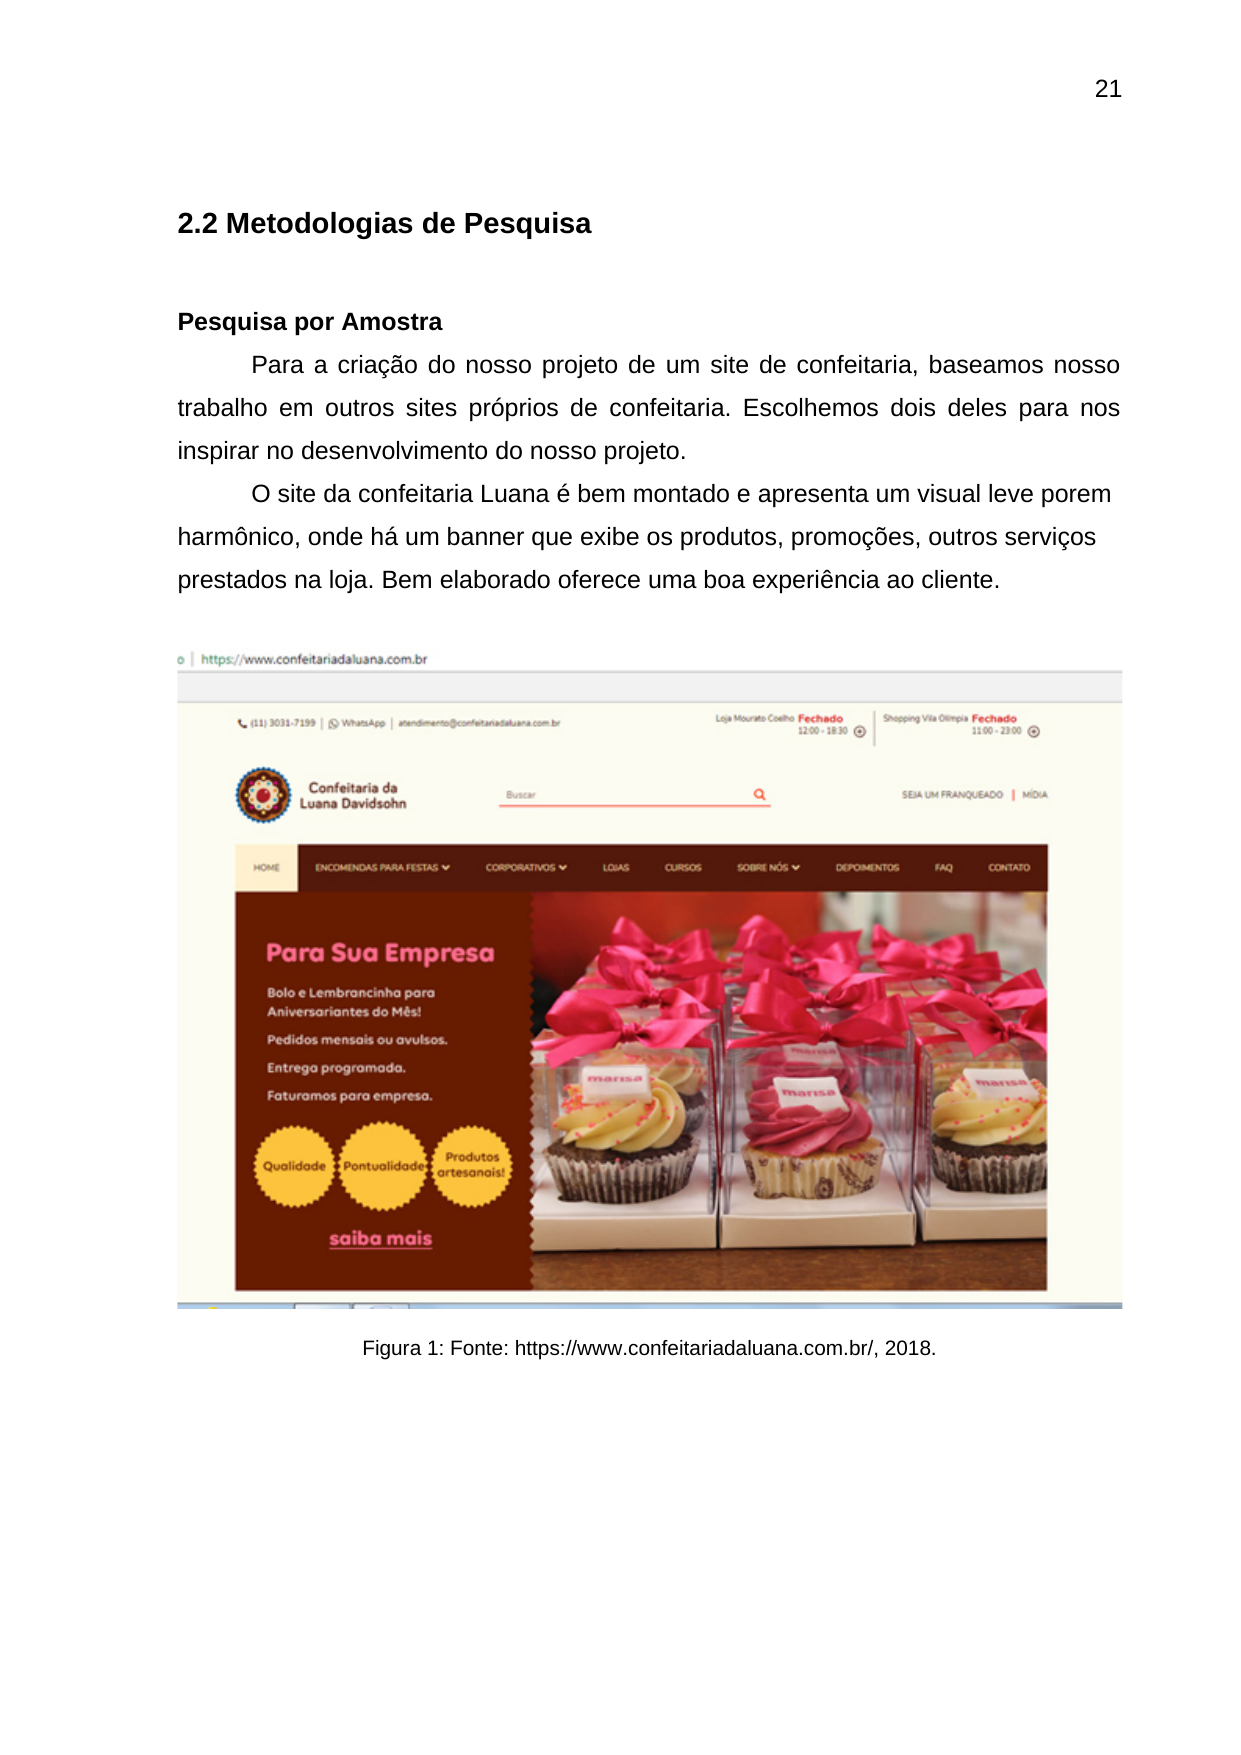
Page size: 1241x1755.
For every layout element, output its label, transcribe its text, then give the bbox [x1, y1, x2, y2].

text Para a criação do nosso projeto de um site de confeitaria, baseamos nosso trabalho em outros sites próprios de confeitaria. Escolhemos dois deles para nos inspirar no desenvolvimento do nosso projeto. [177, 350, 1122, 465]
text Pesquisa por Amostra [177, 307, 1122, 335]
subtitle 2.2 Metodologias de Pesquisa [177, 206, 1122, 239]
text O site da confeitaria Luana é bem montado e apresenta um visual leve porem harmônico, onde há um banner que exibe os produtos, promoções, outros serviços prestados na loja. Bem elaborado oferece uma boa experiência ao cliente. [177, 479, 1122, 594]
text Figura 1: Fonte: https://www.confeitariadaluana.com.br/, 2018. [177, 1336, 1122, 1360]
